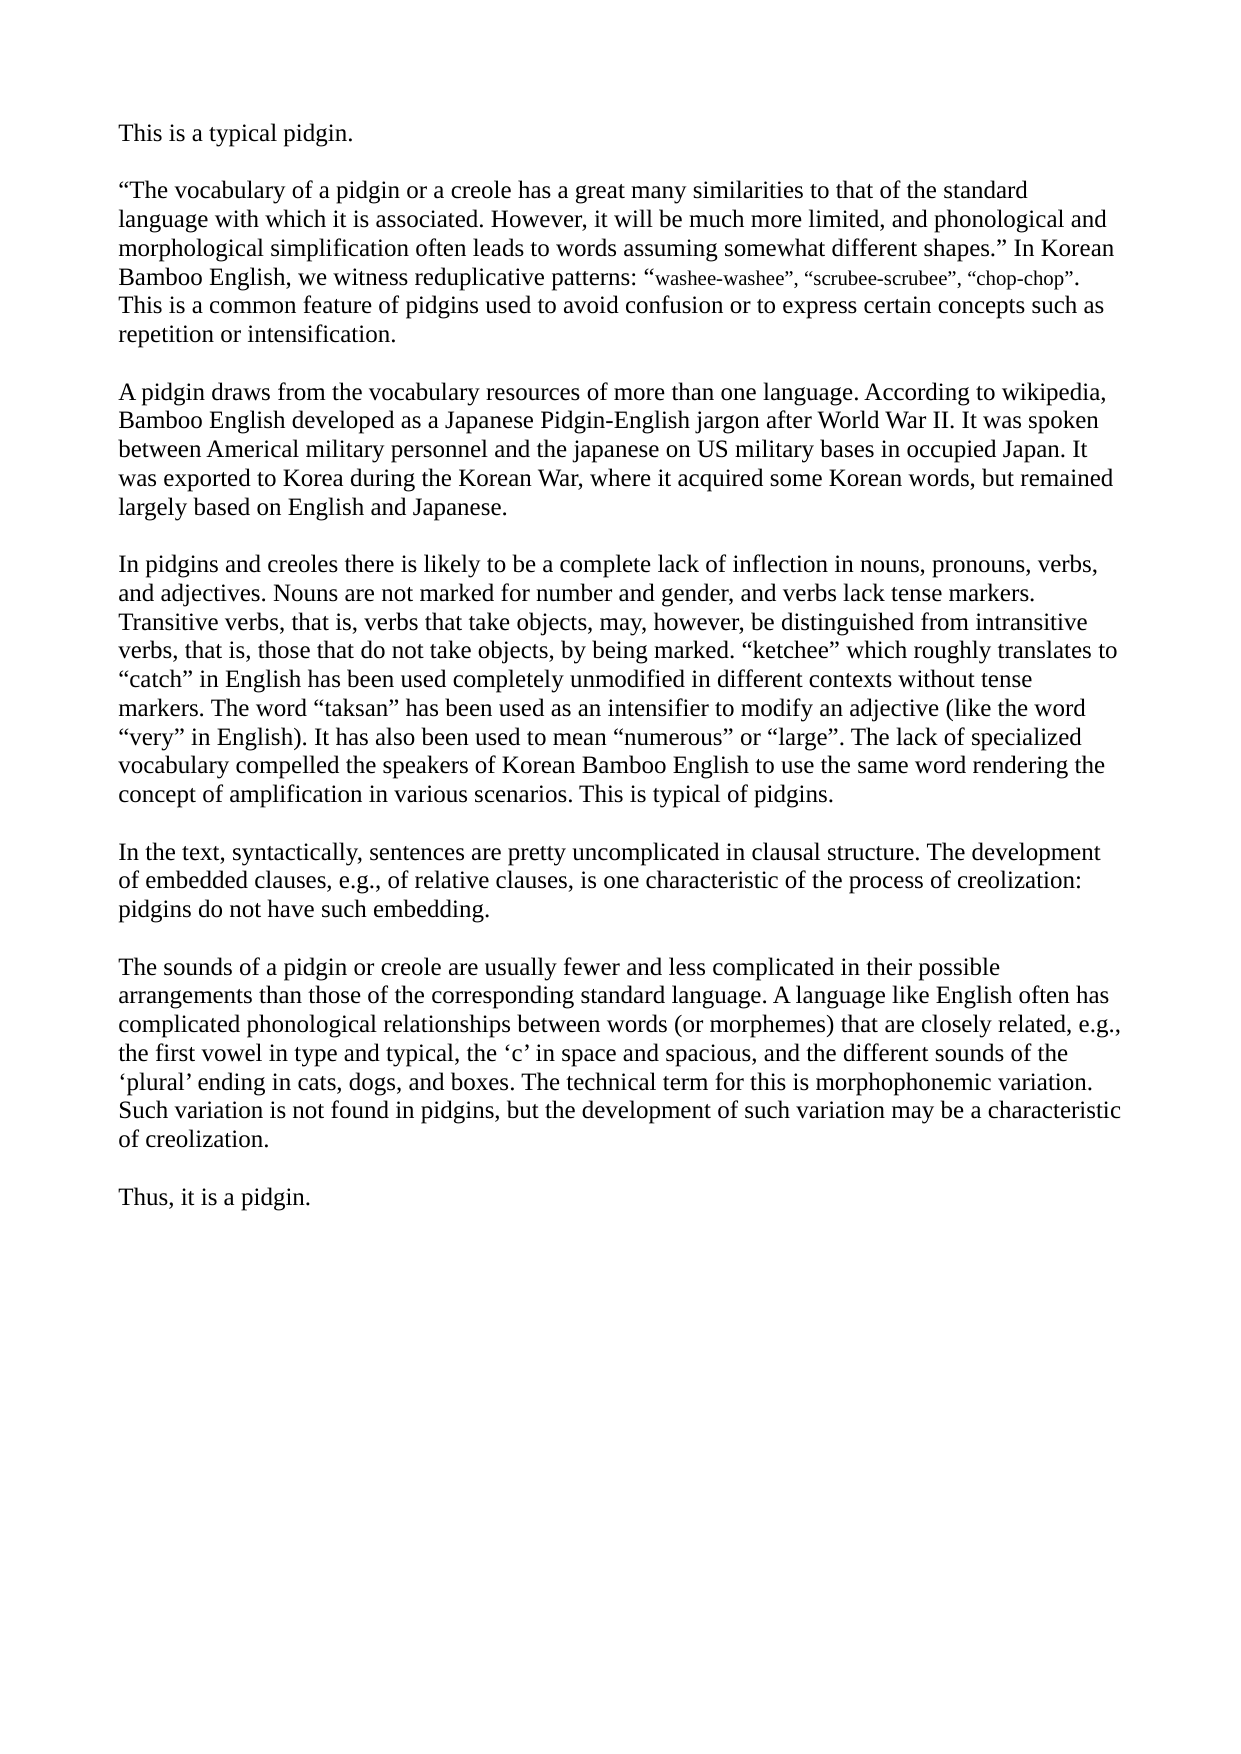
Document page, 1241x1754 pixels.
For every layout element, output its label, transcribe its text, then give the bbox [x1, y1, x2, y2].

text In the text, syntactically, sentences are pretty uncomplicated in clausal structure. The development of embedded clauses, e.g., of relative clauses, is one characteristic of the process of creolization: pidgins do not have such embedding. [118, 837, 1122, 923]
text In pidgins and creoles there is likely to be a complete lack of inflection in nouns, pronouns, verbs, and adjectives. Nouns are not marked for number and gender, and verbs lack tense markers. Transitive verbs, that is, verbs that take objects, may, however, be distinguished from intransitive verbs, that is, those that do not take objects, by being marked. “ketchee” which roughly translates to “catch” in English has been used completely unmodified in different contexts without tense markers. The word “taksan” has been used as an intensifier to modify an adjective (like the word “very” in English). It has also been used to mean “numerous” or “large”. The lack of specialized vocabulary compelled the speakers of Korean Bamboo English to use the same word rendering the concept of amplification in various scenarios. This is typical of pidgins. [118, 549, 1122, 808]
text Thus, it is a pidgin. [118, 1182, 1122, 1211]
text This is a typical pidgin. [118, 118, 1122, 147]
text “The vocabulary of a pidgin or a creole has a great many similarities to that of the standard language with which it is associated. However, it will be much more limited, and phonological and morphological simplification often leads to words assuming somewhat different shapes.” In Korean Bamboo English, we witness reduplicative patterns: “washee-washee”, “scrubee-scrubee”, “chop-chop”. This is a common feature of pidgins used to avoid confusion or to express certain concepts such as repetition or intensification. [118, 176, 1122, 348]
text A pidgin draws from the vocabulary resources of more than one language. According to wikipedia, Bamboo English developed as a Japanese Pidgin-English jargon after World War II. It was spoken between Americal military personnel and the japanese on US military bases in occupied Japan. It was exported to Korea during the Korean War, where it acquired some Korean words, but remained largely based on English and Japanese. [118, 377, 1122, 521]
text The sounds of a pidgin or creole are usually fewer and less complicated in their possible arrangements than those of the corresponding standard language. A language like English often has complicated phonological relationships between words (or morphemes) that are closely related, e.g., the first vowel in type and typical, the ‘c’ in space and spacious, and the different sounds of the ‘plural’ ending in cats, dogs, and boxes. The technical term for this is morphophonemic variation. Such variation is not found in pidgins, but the development of such variation may be a characteristic of creolization. [118, 952, 1122, 1153]
